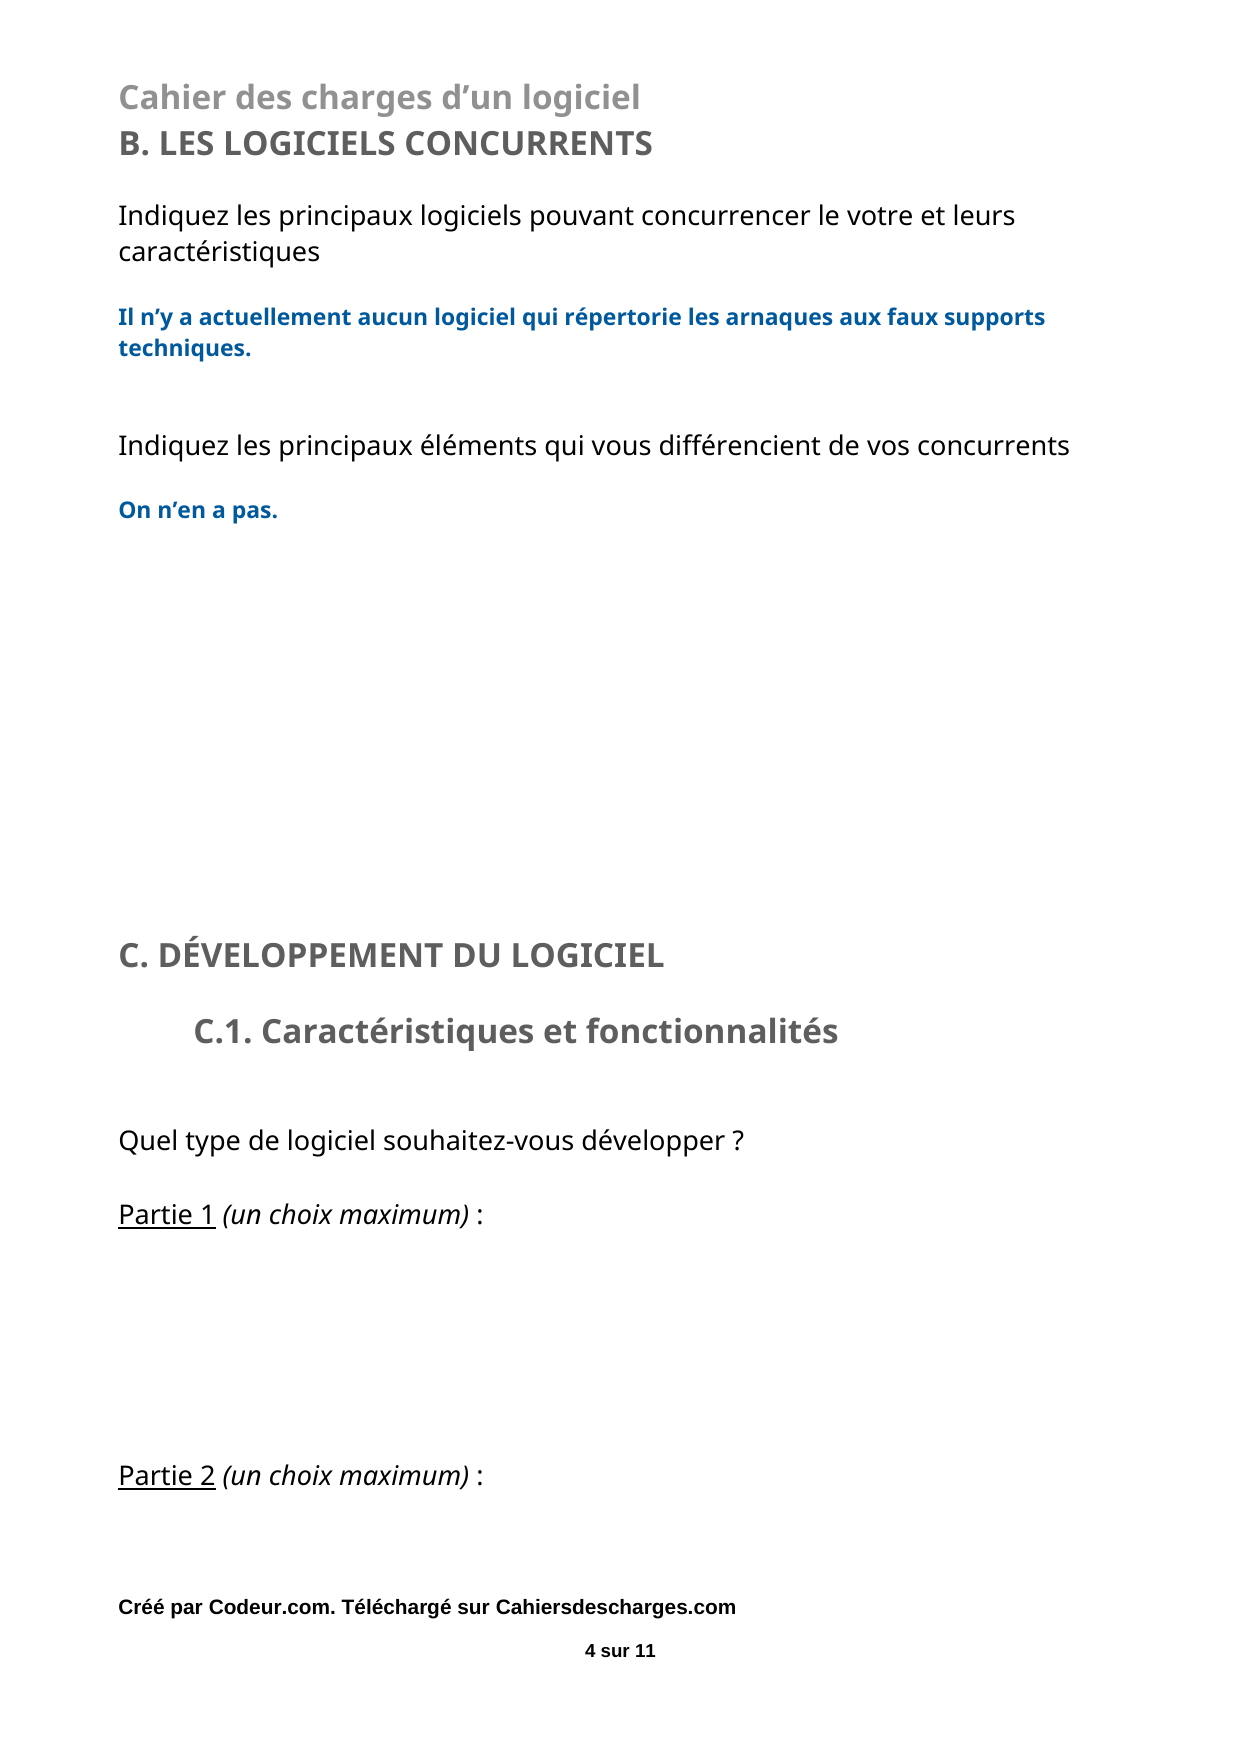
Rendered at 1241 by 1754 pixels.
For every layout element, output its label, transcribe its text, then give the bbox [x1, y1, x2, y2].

text Indiquez les principaux éléments qui vous différencient de vos concurrents [118, 426, 1122, 463]
text On n’en a pas. [118, 494, 1122, 525]
text Il n’y a actuellement aucun logiciel qui répertorie les arnaques aux faux supports techniques. [118, 301, 1122, 363]
subtitle C.1. Caractéristiques et fonctionnalités [118, 1008, 1122, 1054]
subtitle C. DÉVELOPPEMENT DU LOGICIEL [118, 932, 1122, 977]
text Quel type de logiciel souhaitez-vous développer ? [118, 1122, 1122, 1159]
text Partie 2 (un choix maximum) : [118, 1457, 1122, 1494]
text Indiquez les principaux logiciels pouvant concurrencer le votre et leurs caractéristiques [118, 196, 1122, 270]
subtitle B. LES LOGICIELS CONCURRENTS [118, 119, 1122, 165]
text Partie 1 (un choix maximum) : [118, 1196, 1122, 1232]
